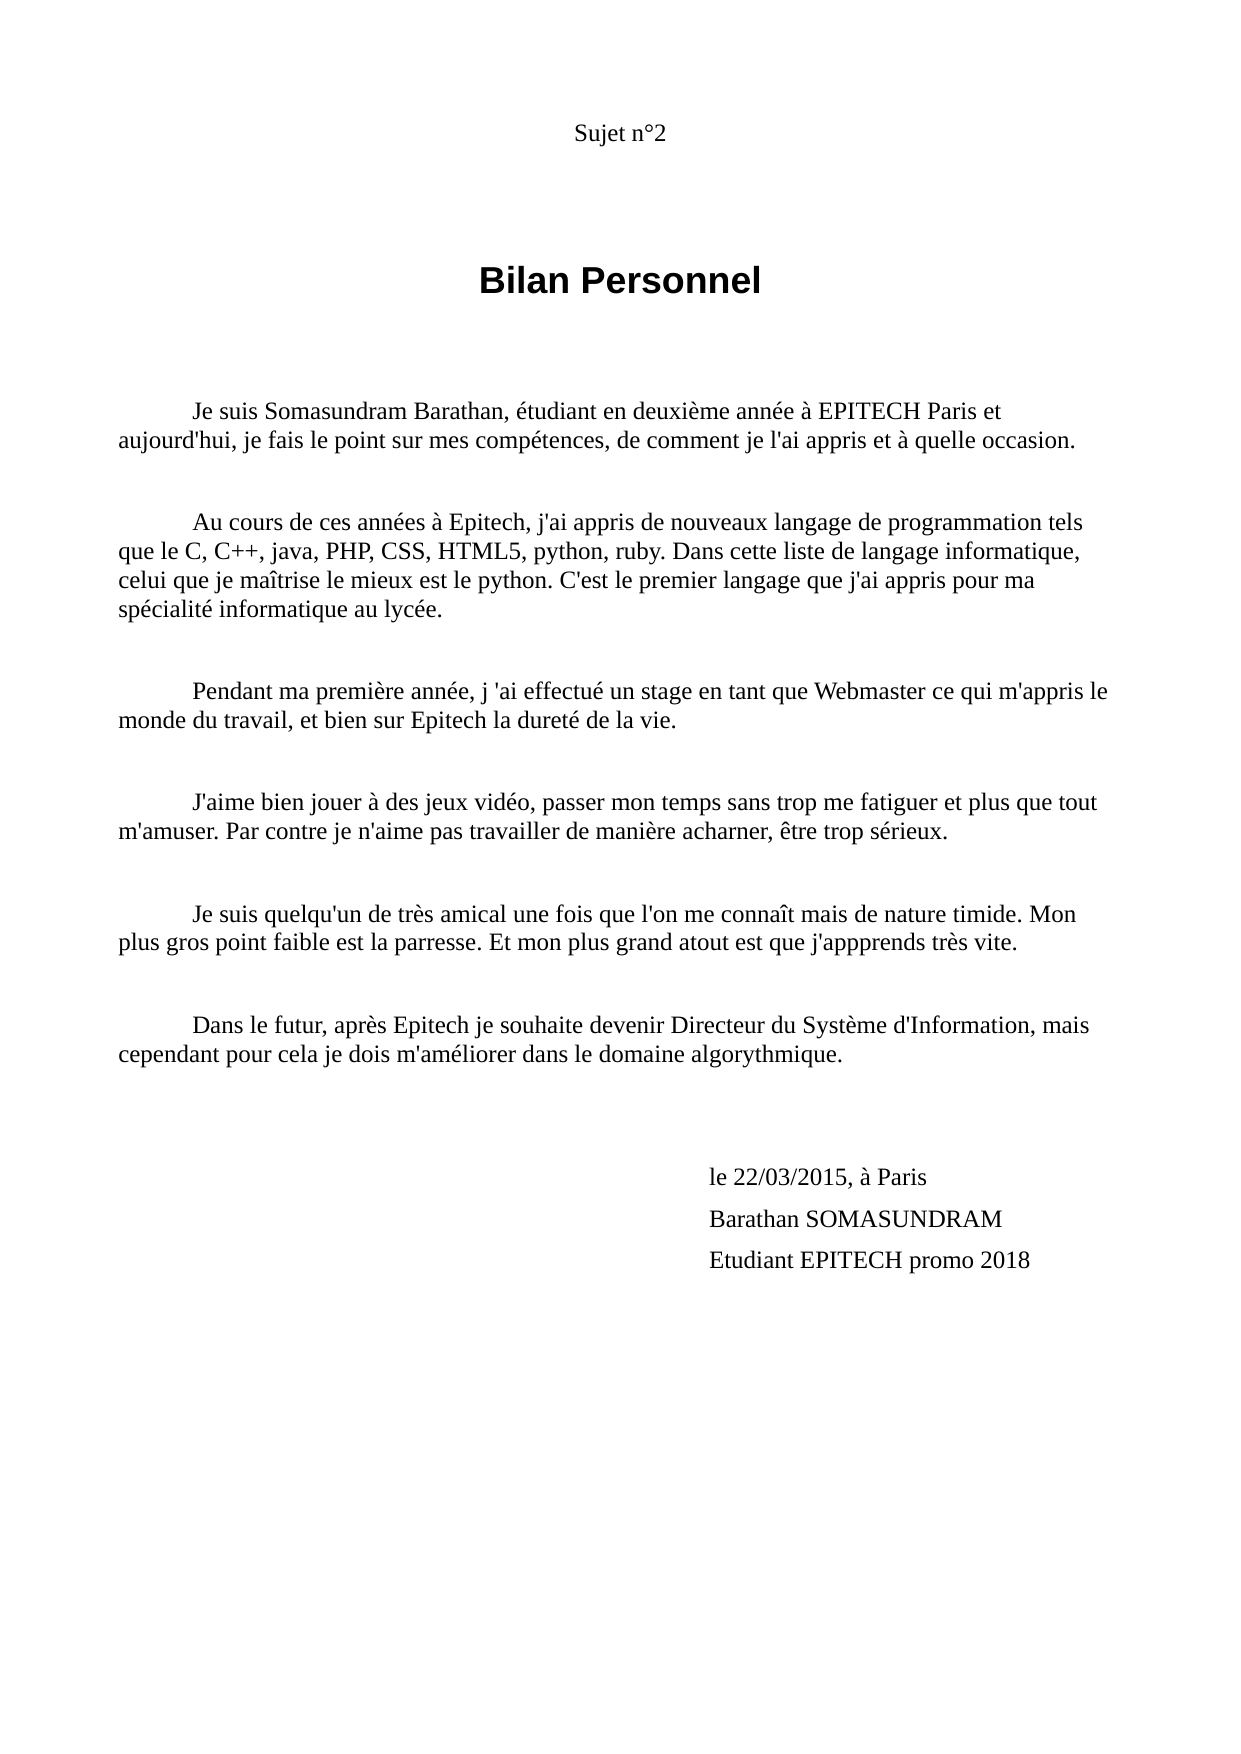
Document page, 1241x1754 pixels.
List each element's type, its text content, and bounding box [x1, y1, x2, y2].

text Sujet n°2 [118, 118, 1122, 147]
text Je suis Somasundram Barathan, étudiant en deuxième année à EPITECH Paris et aujourd'hui, je fais le point sur mes compétences, de comment je l'ai appris et à quelle occasion. [118, 396, 1122, 454]
text Dans le futur, après Epitech je souhaite devenir Directeur du Système d'Information, mais cependant pour cela je dois m'améliorer dans le domaine algorythmique. [118, 1010, 1122, 1067]
text Etudiant EPITECH promo 2018 [118, 1245, 1122, 1274]
text Au cours de ces années à Epitech, j'ai appris de nouveaux langage de programmation tels que le C, C++, java, PHP, CSS, HTML5, python, ruby. Dans cette liste de langage informatique, celui que je maîtrise le mieux est le python. C'est le premier langage que j'ai appris pour ma spécialité informatique au lycée. [118, 507, 1122, 622]
text Je suis quelqu'un de très amical une fois que l'on me connaît mais de nature timide. Mon plus gros point faible est la parresse. Et mon plus grand atout est que j'appprends très vite. [118, 899, 1122, 956]
title Bilan Personnel [118, 258, 1122, 301]
text Pendant ma première année, j 'ai effectué un stage en tant que Webmaster ce qui m'appris le monde du travail, et bien sur Epitech la dureté de la vie. [118, 676, 1122, 734]
text le 22/03/2015, à Paris [118, 1162, 1122, 1191]
text J'aime bien jouer à des jeux vidéo, passer mon temps sans trop me fatiguer et plus que tout m'amuser. Par contre je n'aime pas travailler de manière acharner, être trop sérieux. [118, 787, 1122, 845]
text Barathan SOMASUNDRAM [118, 1204, 1122, 1232]
